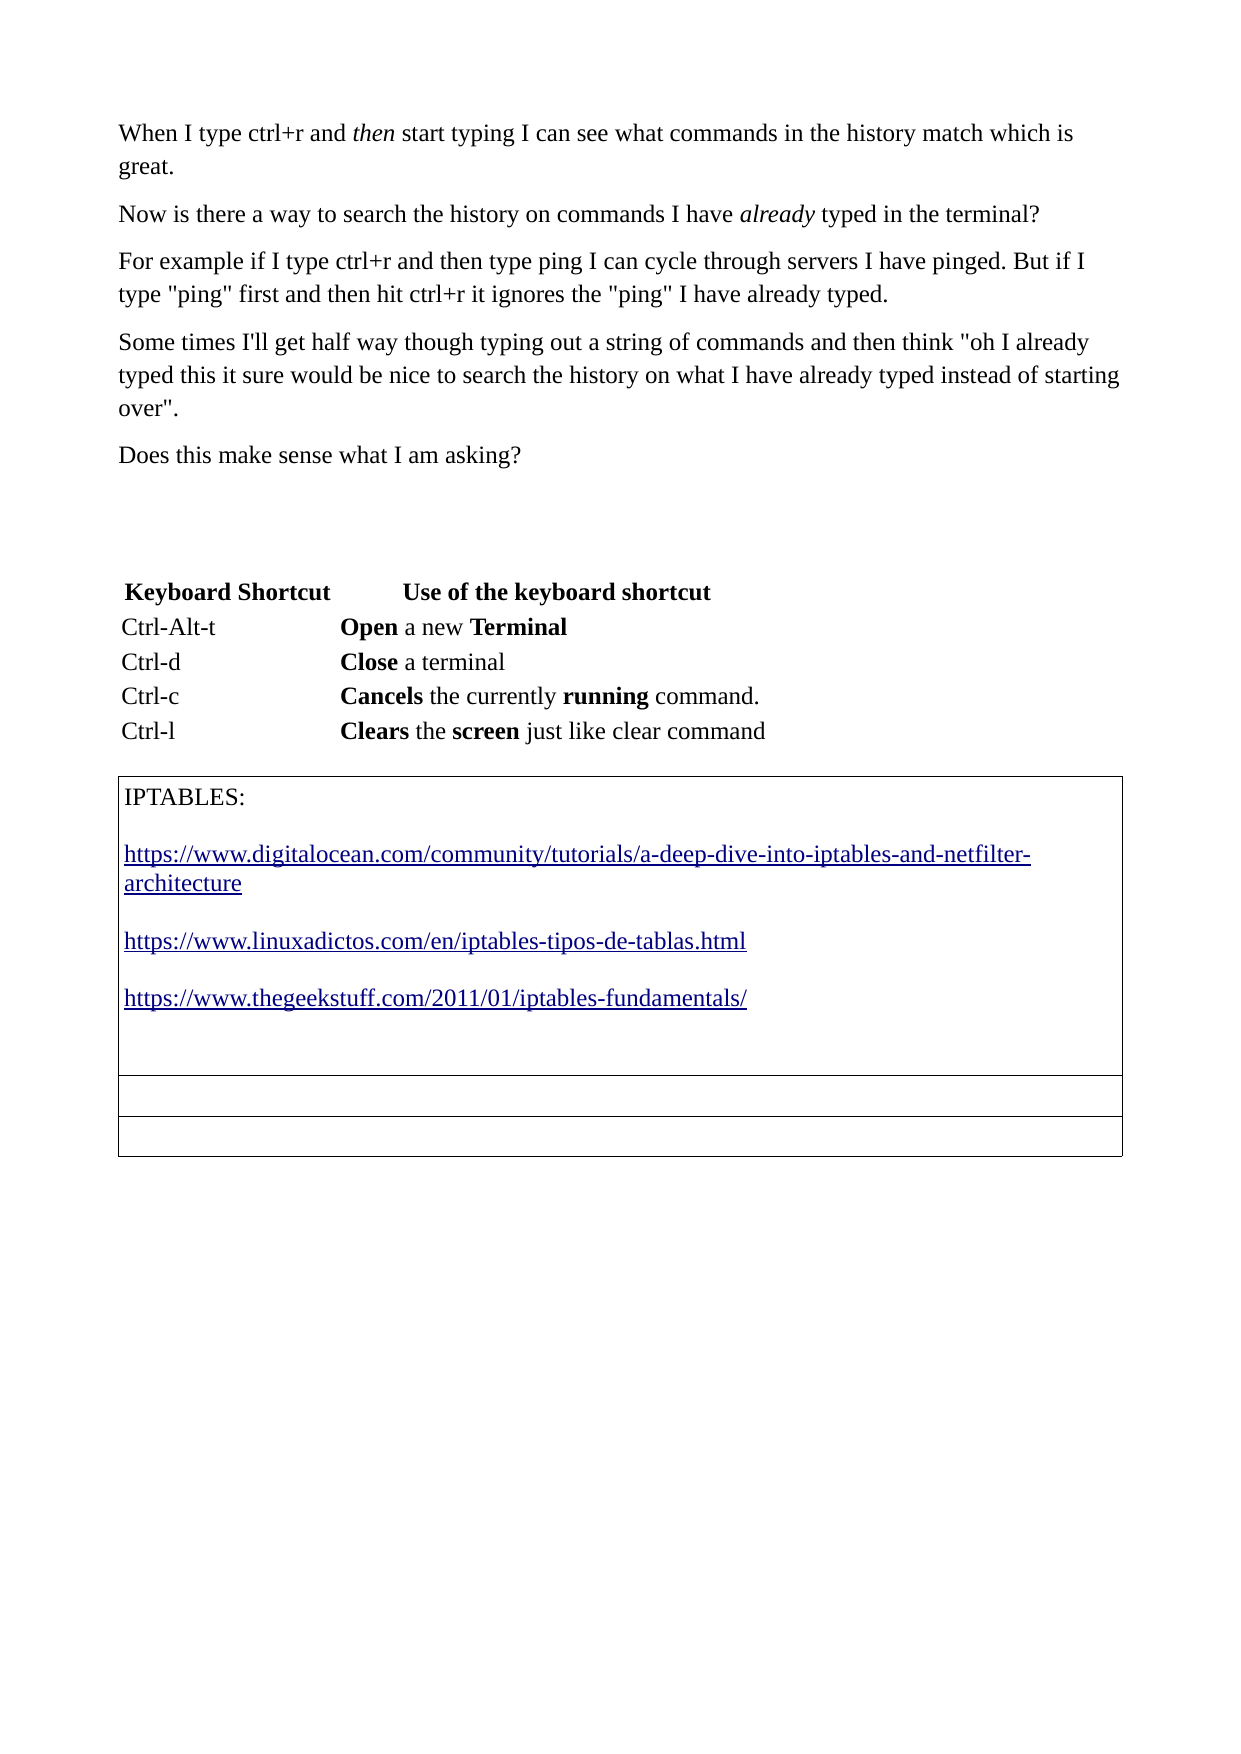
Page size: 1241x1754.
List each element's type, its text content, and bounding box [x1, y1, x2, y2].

text When I type ctrl+r and then start typing I can see what commands in the history match which is great. [118, 118, 1122, 180]
table_header IPTABLES: https://www.digitalocean.com/community/tutorials/a-deep-dive-into-iptables-and-netfilter-architecture https://www.linuxadictos.com/en/iptables-tipos-de-tablas.html https://www.thegeekstuff.com/2011/01/iptables-fundamentals/ [119, 777, 1122, 1075]
table_cell Ctrl-Alt-t [118, 609, 337, 644]
table_cell Ctrl-c [118, 678, 337, 713]
text Now is there a way to search the history on commands I have already typed in the terminal? [118, 199, 1122, 227]
table_cell [119, 1117, 1122, 1156]
table_cell Ctrl-l [118, 713, 337, 747]
table_cell Cancels the currently running command. [337, 678, 776, 713]
table_cell Clears the screen just like clear command [337, 713, 776, 747]
table_cell Open a new Terminal [337, 609, 776, 644]
text For example if I type ctrl+r and then type ping I can cycle through servers I have pinged. But if I type "ping" first and then hit ctrl+r it ignores the "ping" I have already typed. [118, 246, 1122, 308]
table_header Use of the keyboard shortcut [337, 575, 776, 609]
table_cell Ctrl-d [118, 644, 337, 678]
table_cell Close a terminal [337, 644, 776, 678]
text Does this make sense what I am asking? [118, 441, 1122, 469]
table_cell [119, 1076, 1122, 1116]
text Some times I'll get half way though typing out a string of commands and then think "oh I already typed this it sure would be nice to search the history on what I have already typed instead of starting over". [118, 327, 1122, 422]
table_header Keyboard Shortcut [118, 575, 337, 609]
